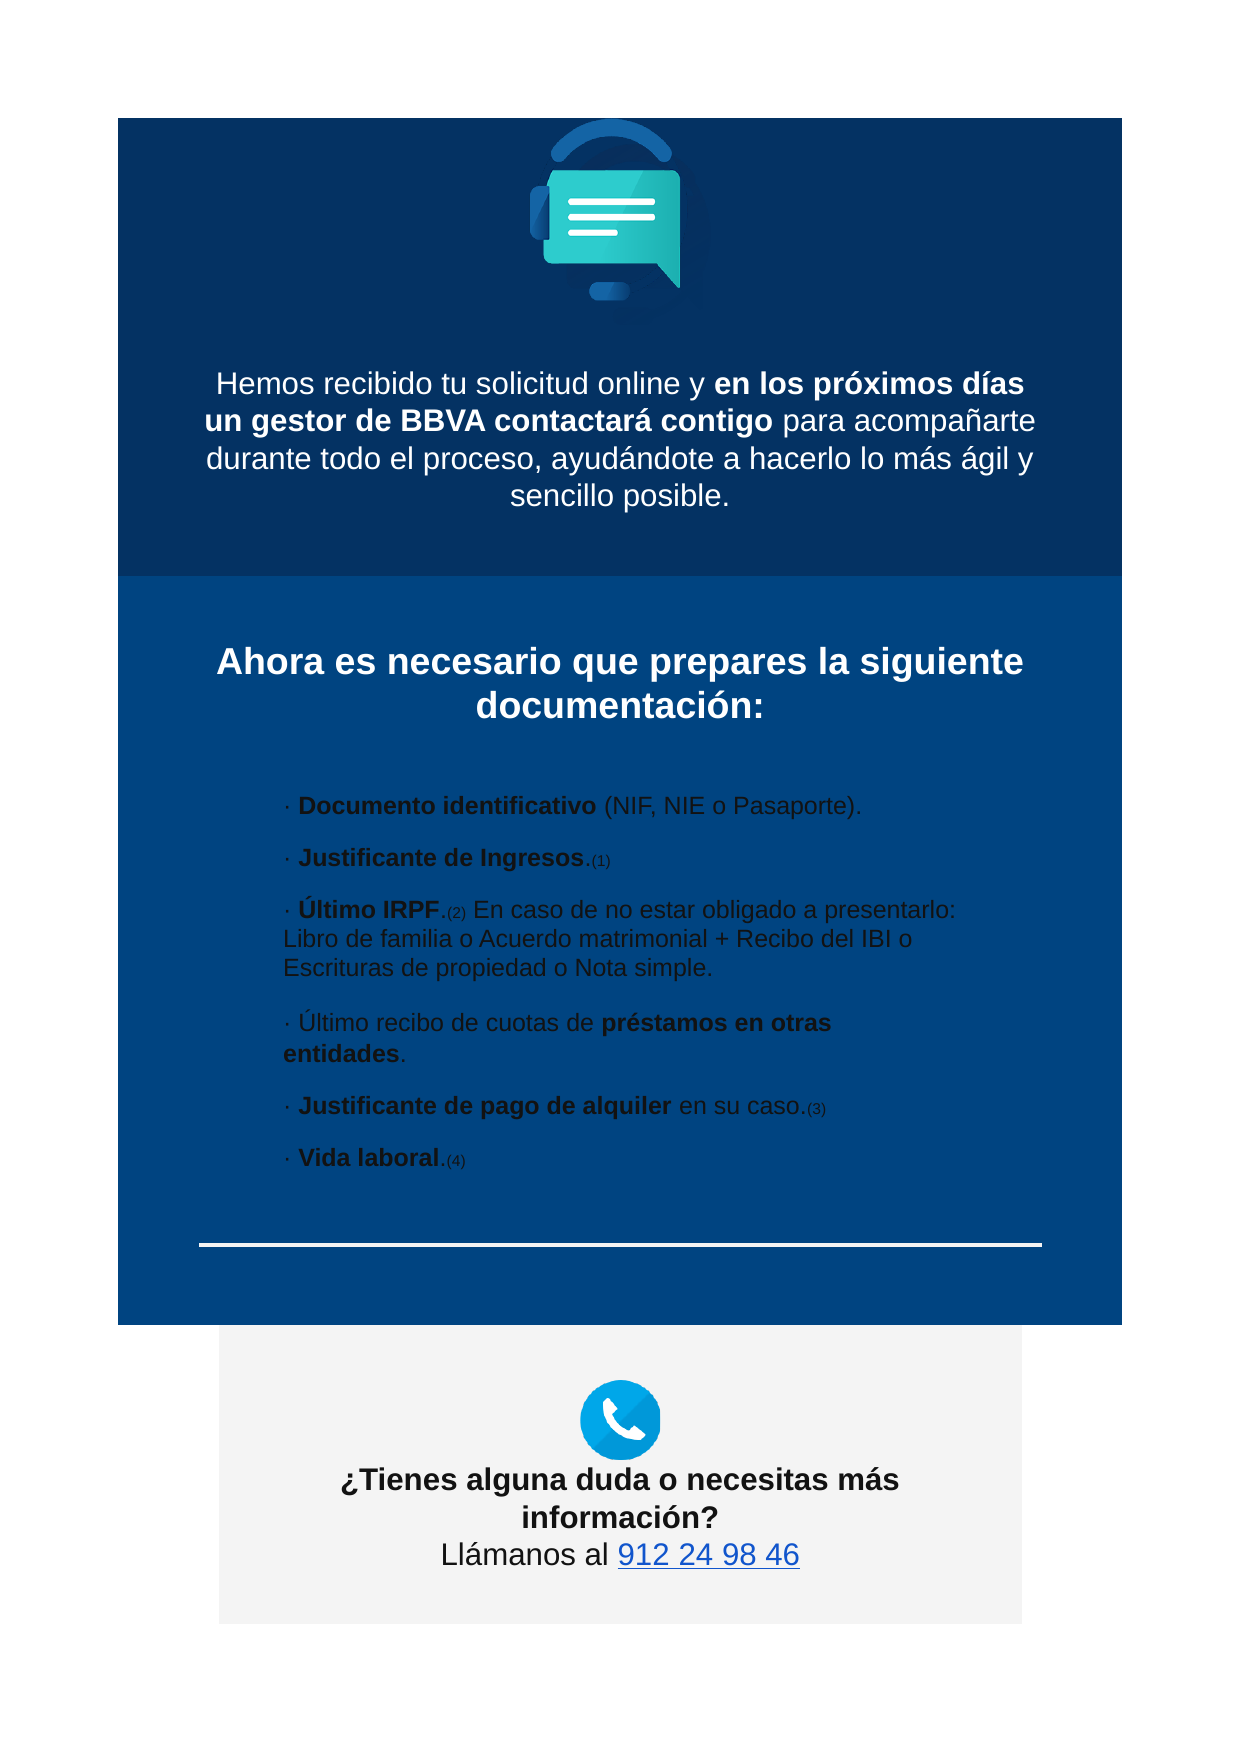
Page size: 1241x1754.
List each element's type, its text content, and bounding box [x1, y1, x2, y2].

picture [580, 1429, 609, 1460]
table_cell [283, 1120, 957, 1143]
picture [633, 1432, 661, 1460]
table_header [1022, 1325, 1122, 1624]
table_header [199, 576, 1042, 638]
table_cell [283, 1172, 957, 1242]
table_cell [118, 1624, 1122, 1629]
table_cell Ahora es necesario que prepares la siguiente documentación: [199, 639, 1042, 726]
table_cell [283, 982, 957, 1005]
table_cell [219, 1380, 580, 1460]
table_cell · Documento identificativo (NIF, NIE o Pasaporte). [283, 789, 957, 820]
table_cell [283, 820, 957, 843]
table_cell [199, 1247, 1042, 1325]
table_cell [219, 1577, 1022, 1624]
table_cell [199, 514, 1042, 576]
table_cell Hemos recibido tu solicitud online y en los próximos días un gestor de BBVA contactará contigo para acompañarte durante todo el proceso, ayudándote a hacerlo lo más ágil y sencillo posible. [199, 364, 1042, 513]
table_cell [199, 324, 1042, 363]
table_cell [283, 1068, 957, 1091]
table_header [283, 726, 957, 788]
table_cell [219, 1460, 279, 1572]
table_cell [199, 726, 1042, 1242]
table_cell · Justificante de Ingresos.(1) [283, 843, 957, 872]
table_cell [199, 1243, 1042, 1247]
table_cell [118, 576, 1122, 1325]
table_cell [283, 872, 957, 895]
picture [630, 1380, 661, 1408]
table_cell · Justificante de pago de alquiler en su caso.(3) [283, 1091, 957, 1120]
picture [580, 1380, 612, 1411]
table_header [219, 1325, 1022, 1380]
table_cell · Último IRPF.(2) En caso de no estar obligado a presentarlo: Libro de familia o Acuerdo matrimonial + Recibo del IBI o Escrituras de propiedad o Nota simple. [283, 895, 957, 982]
table_cell · Vida laboral.(4) [283, 1143, 957, 1172]
table_cell [661, 1380, 1022, 1460]
table_cell [718, 118, 1042, 324]
picture [604, 1399, 644, 1439]
table_cell · Último recibo de cuotas de préstamos en otras entidades. [283, 1005, 957, 1068]
table_cell [199, 118, 522, 324]
table_header [118, 1325, 219, 1624]
table_header ¿Tienes alguna duda o necesitas más información? Llámanos al 912 24 98 46 [279, 1460, 961, 1572]
table_cell [219, 1573, 1022, 1577]
table_cell [961, 1460, 1022, 1572]
picture [522, 118, 718, 325]
table_cell [118, 118, 1122, 576]
